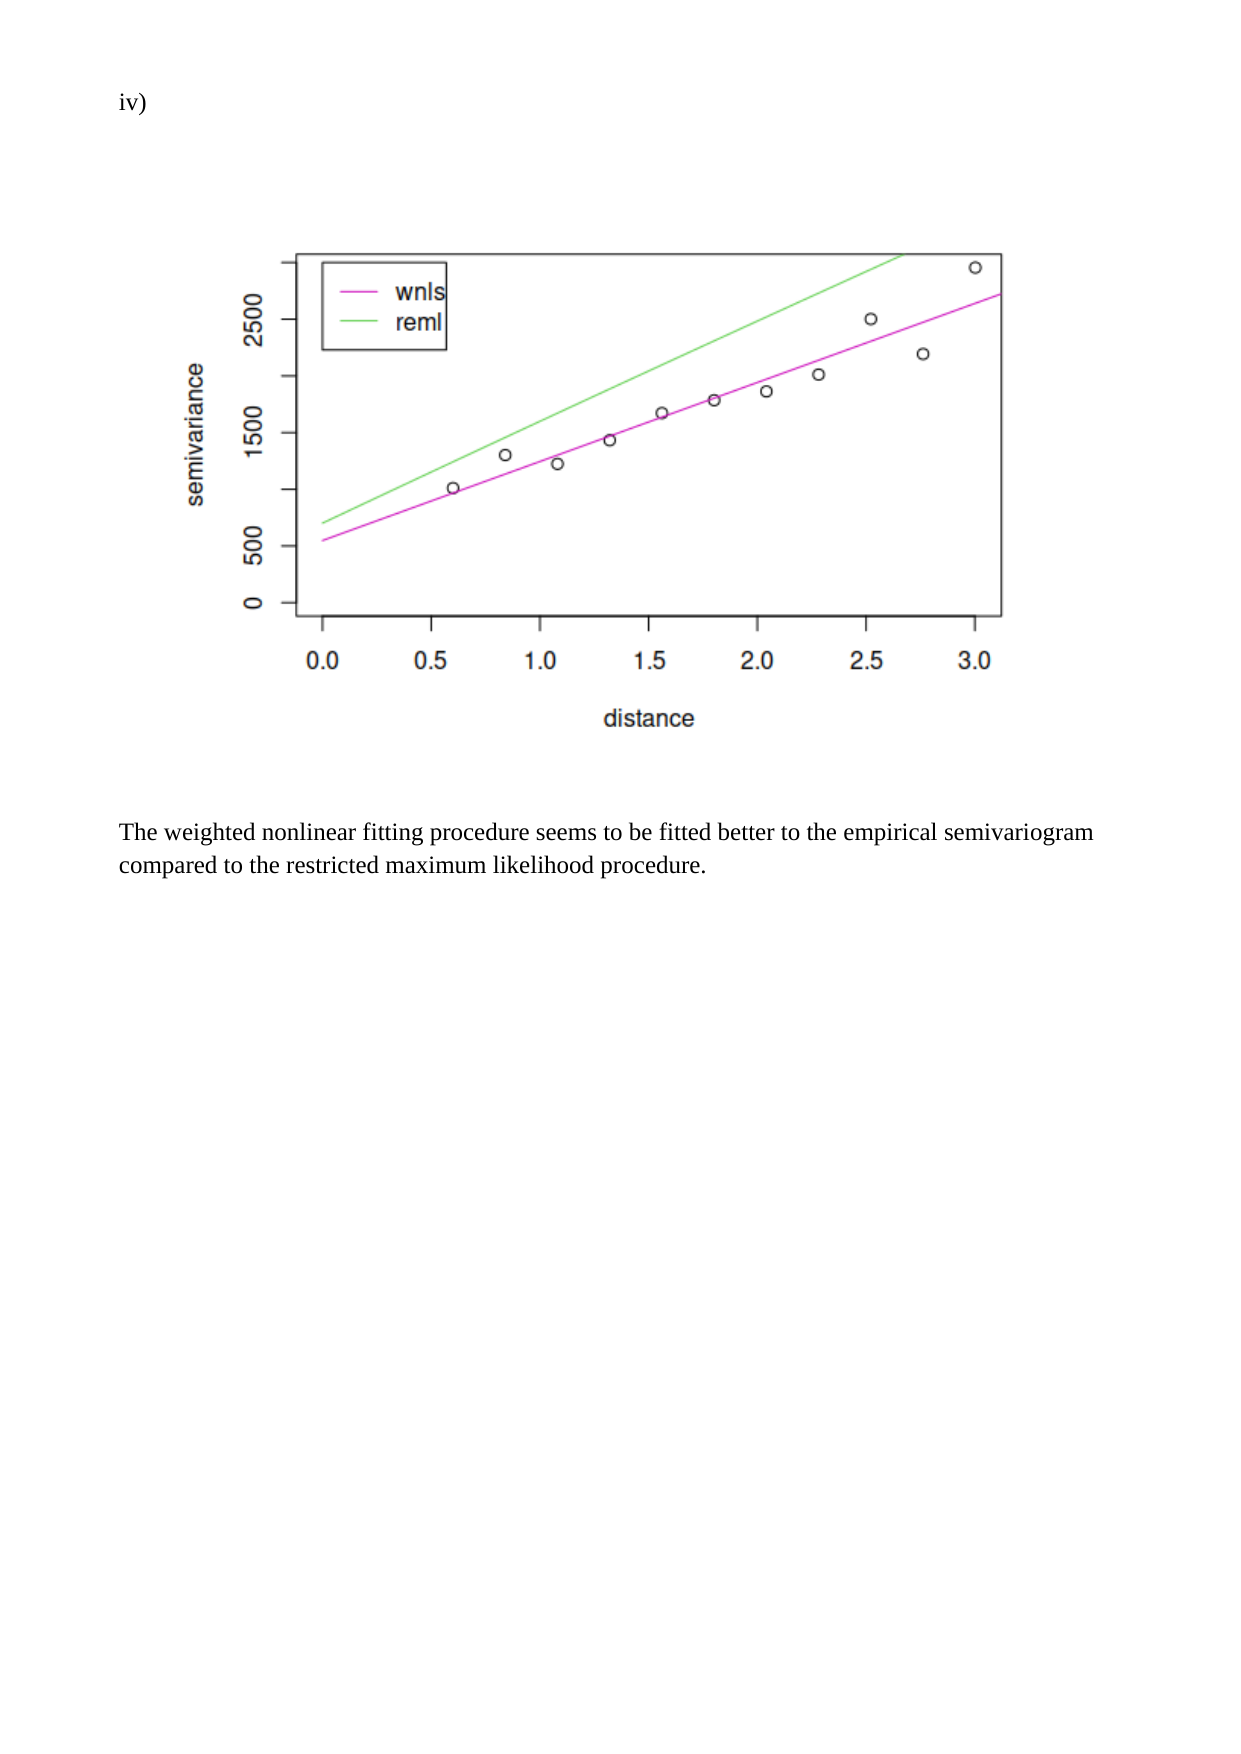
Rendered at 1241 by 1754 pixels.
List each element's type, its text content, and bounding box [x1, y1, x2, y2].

picture [177, 135, 1063, 765]
text iv) [119, 87, 1121, 116]
text The weighted nonlinear fitting procedure seems to be fitted better to the empirical semivariogram compared to the restricted maximum likelihood procedure. [119, 817, 1121, 878]
